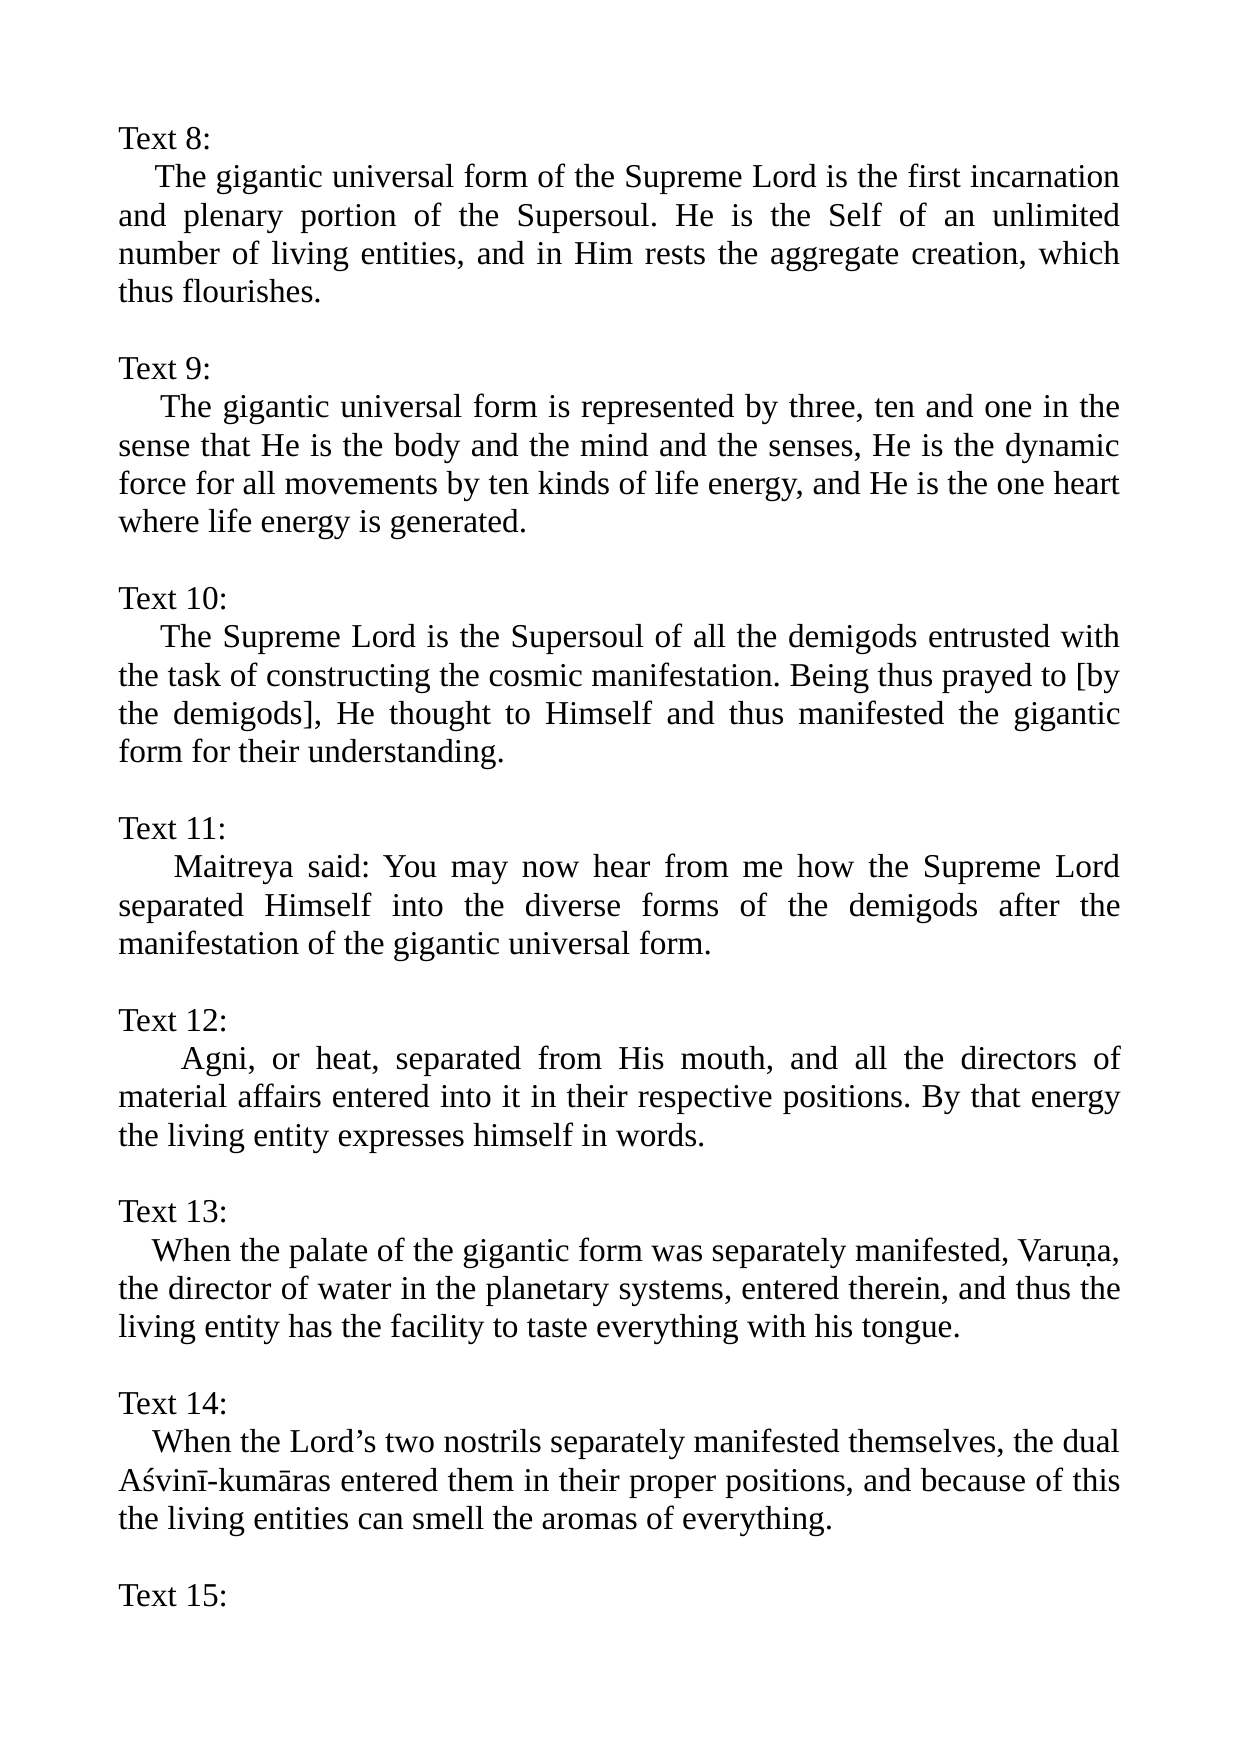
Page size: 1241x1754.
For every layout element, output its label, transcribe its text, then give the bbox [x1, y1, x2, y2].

text Maitreya said: You may now hear from me how the Supreme Lord separated Himself into the diverse forms of the demigods after the manifestation of the gigantic universal form. [118, 846, 1122, 961]
text Text 12: [118, 1000, 1122, 1038]
text When the Lord’s two nostrils separately manifested themselves, the dual Aśvinī-kumāras entered them in their proper positions, and because of this the living entities can smell the aromas of everything. [118, 1421, 1122, 1536]
text Text 9: [118, 348, 1122, 386]
text Agni, or heat, separated from His mouth, and all the directors of material affairs entered into it in their respective positions. By that energy the living entity expresses himself in words. [118, 1038, 1122, 1153]
text Text 13: [118, 1191, 1122, 1230]
text Text 14: [118, 1383, 1122, 1421]
text The Supreme Lord is the Supersoul of all the demigods entrusted with the task of constructing the cosmic manifestation. Being thus prayed to [by the demigods], He thought to Himself and thus manifested the gigantic form for their understanding. [118, 616, 1122, 770]
text Text 11: [118, 808, 1122, 846]
text The gigantic universal form of the Supreme Lord is the first incarnation and plenary portion of the Supersoul. He is the Self of an unlimited number of living entities, and in Him rests the aggregate creation, which thus flourishes. [118, 156, 1122, 310]
text When the palate of the gigantic form was separately manifested, Varuṇa, the director of water in the planetary systems, entered therein, and thus the living entity has the facility to taste everything with his tongue. [118, 1230, 1122, 1345]
text Text 10: [118, 578, 1122, 616]
text Text 8: [118, 118, 1122, 156]
text Text 15: [118, 1575, 1122, 1613]
text The gigantic universal form is represented by three, ten and one in the sense that He is the body and the mind and the senses, He is the dynamic force for all movements by ten kinds of life energy, and He is the one heart where life energy is generated. [118, 386, 1122, 540]
